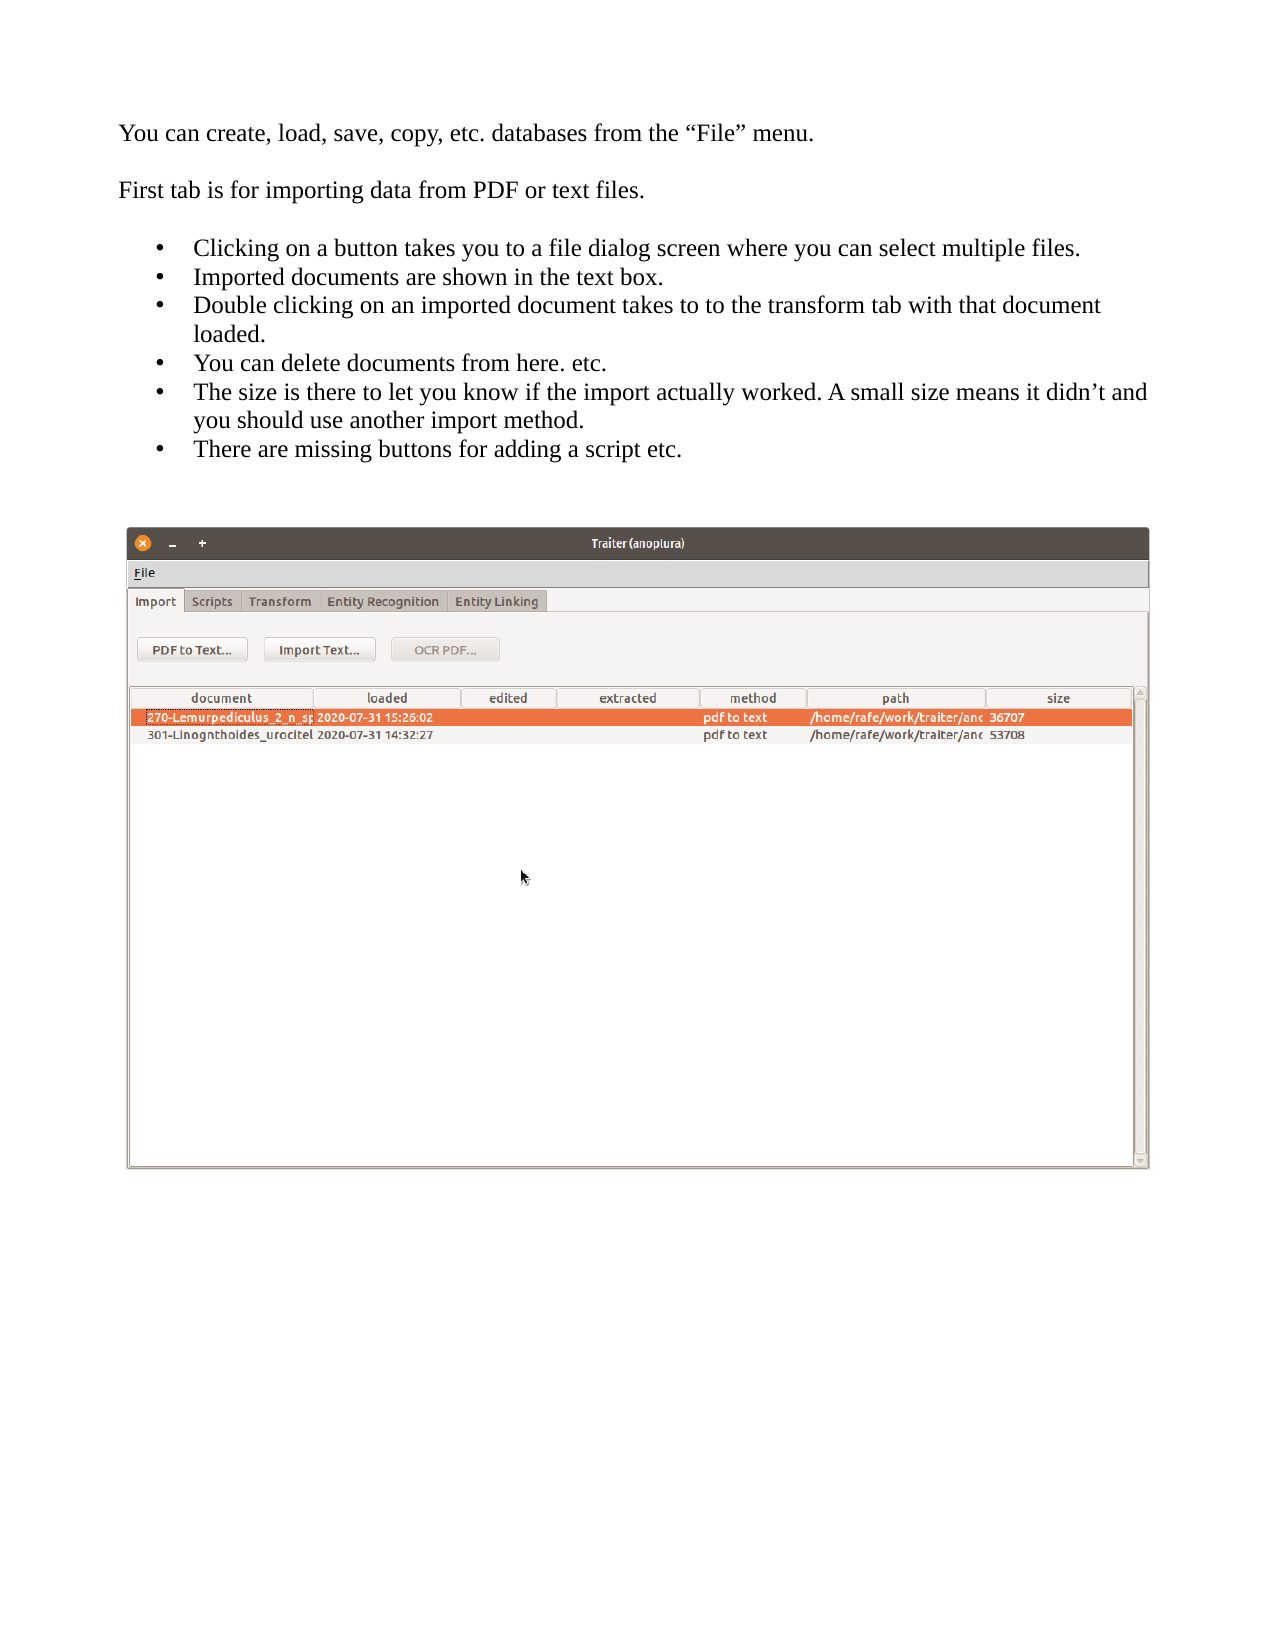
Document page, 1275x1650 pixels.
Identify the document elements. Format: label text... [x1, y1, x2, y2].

list You can delete documents from here. etc. [156, 348, 1157, 377]
list There are missing buttons for adding a script etc. [156, 434, 1157, 463]
list The size is there to let you know if the import actually worked. A small size means it didn’t and you should use another import method. [156, 377, 1157, 434]
picture [118, 520, 1157, 1177]
list Clicking on a button takes you to a file dialog screen where you can select multiple files. [156, 233, 1157, 262]
text First tab is for importing data from PDF or text files. [118, 176, 1157, 204]
text You can create, load, save, copy, etc. databases from the “File” menu. [118, 118, 1157, 147]
list Double clicking on an imported document takes to to the transform tab with that document loaded. [156, 291, 1157, 348]
list Imported documents are shown in the text box. [156, 262, 1157, 291]
